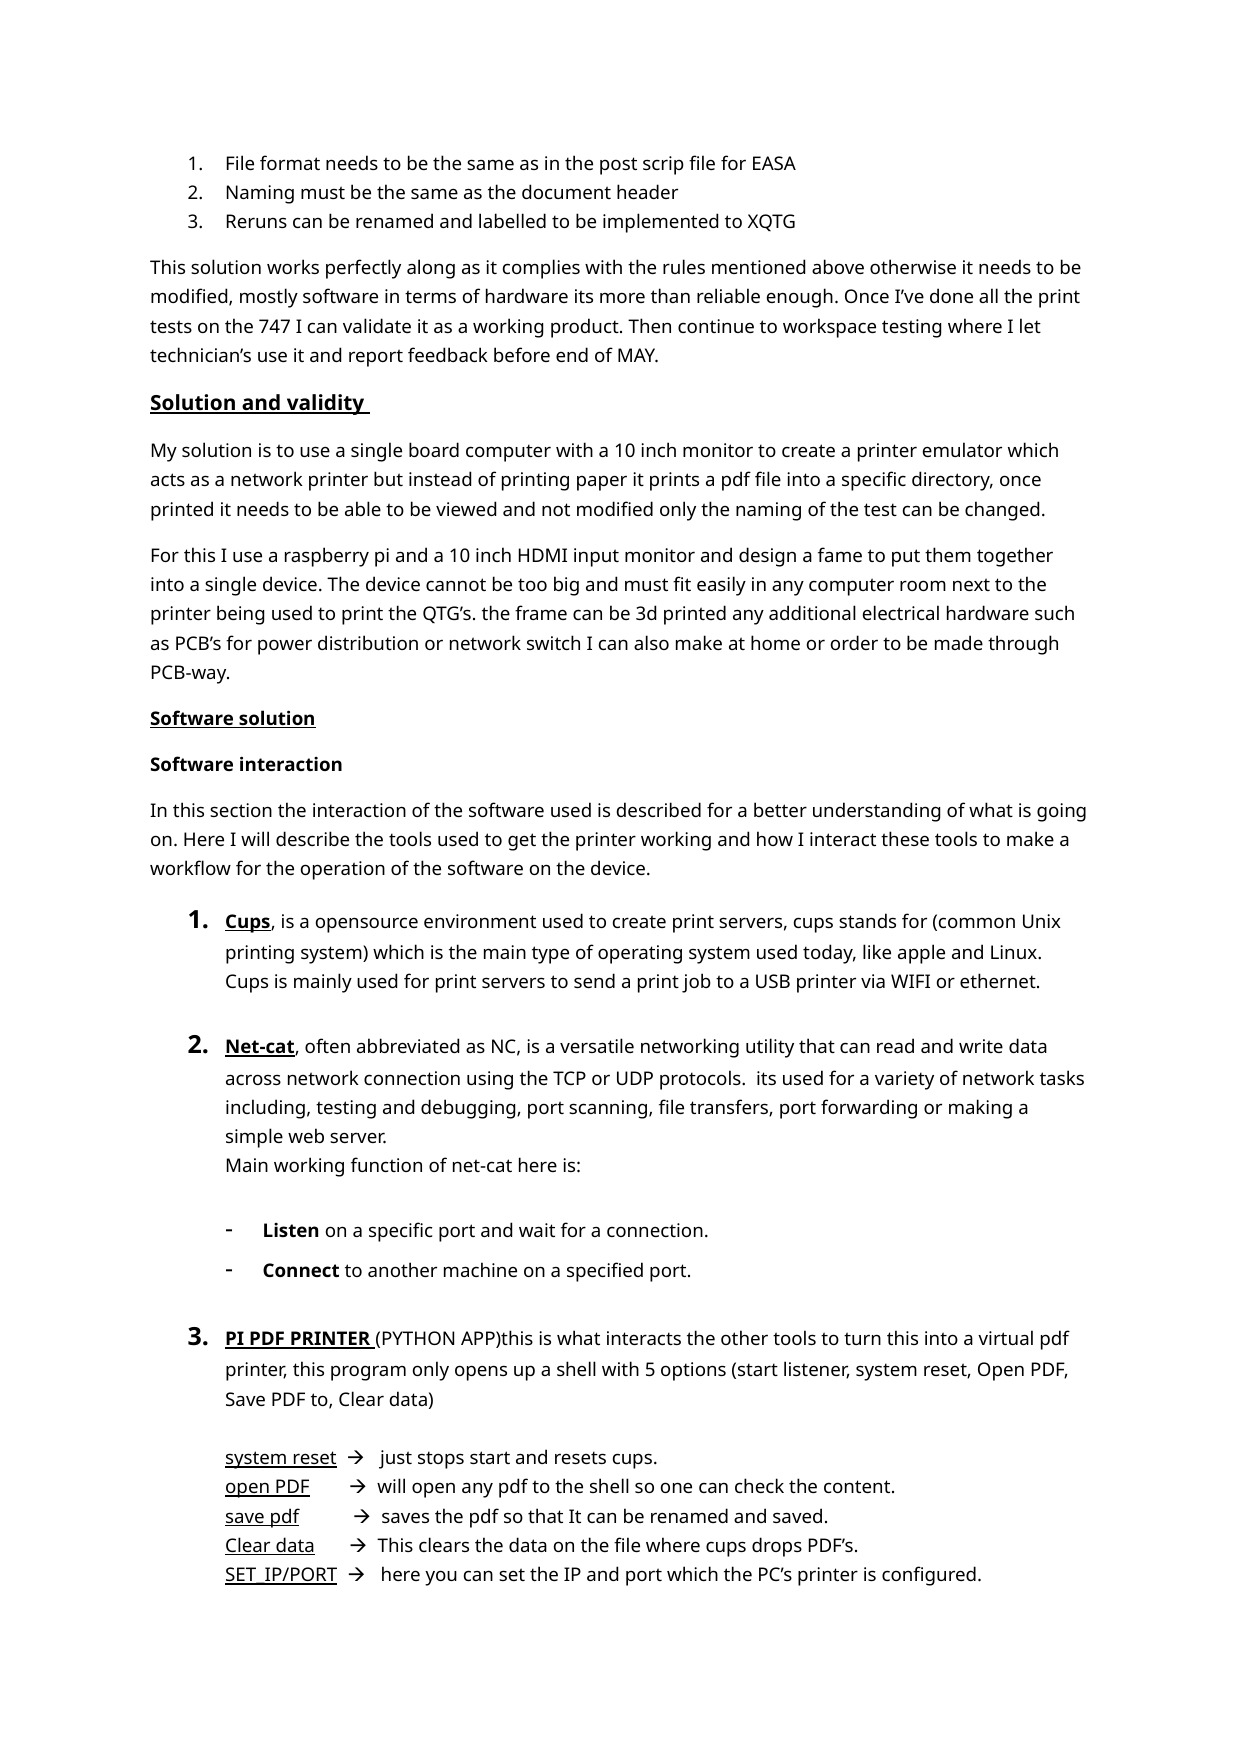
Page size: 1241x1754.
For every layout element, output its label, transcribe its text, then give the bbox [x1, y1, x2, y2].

list Cups, is a opensource environment used to create print servers, cups stands for (common Unix printing system) which is the main type of operating system used today, like apple and Linux. [187, 901, 1090, 965]
text For this I use a raspberry pi and a 10 inch HDMI input monitor and design a fame to put them together into a single device. The device cannot be too big and must fit easily in any computer room next to the printer being used to print the QTG’s. the frame can be 3d printed any additional electrical hardware such as PCB’s for power distribution or network switch I can also make at home or order to be made through PCB-way. [150, 542, 1090, 684]
text Solution and validity [150, 388, 1090, 417]
list system reset à just stops start and resets cups. [225, 1444, 1090, 1470]
list SET_IP/PORT  here you can set the IP and port which the PC’s printer is configured. [225, 1561, 1090, 1587]
list Listen on a specific port and wait for a connection. [225, 1211, 1090, 1245]
list open PDF à will open any pdf to the shell so one can check the content. [225, 1474, 1090, 1499]
list Cups is mainly used for print servers to send a print job to a USB printer via WIFI or ethernet. [225, 968, 1090, 994]
list Clear data à This clears the data on the file where cups drops PDF’s. [225, 1532, 1090, 1558]
text My solution is to use a single board computer with a 10 inch monitor to create a printer emulator which acts as a network printer but instead of printing paper it prints a pdf file into a specific directory, once printed it needs to be able to be viewed and not modified only the naming of the test can be changed. [150, 437, 1090, 522]
list save pdf à saves the pdf so that It can be renamed and saved. [225, 1503, 1090, 1528]
list PI PDF PRINTER (PYTHON APP)this is what interacts the other tools to turn this into a virtual pdf printer, this program only opens up a shell with 5 options (start listener, system reset, Open PDF, Save PDF to, Clear data) [187, 1319, 1090, 1411]
list Net-cat, often abbreviated as NC, is a versatile networking utility that can read and write data across network connection using the TCP or UDP protocols. its used for a variety of network tasks including, testing and debugging, port scanning, file transfers, port forwarding or making a simple web server. [187, 1027, 1090, 1149]
list File format needs to be the same as in the post scrip file for EASA [187, 150, 1090, 176]
text Software solution [150, 705, 1090, 731]
text Software interaction [150, 751, 1090, 776]
text In this section the interaction of the software used is described for a better understanding of what is going on. Here I will describe the tools used to get the printer working and how I interact these tools to make a workflow for the operation of the software on the device. [150, 797, 1090, 881]
list Connect to another machine on a specified port. [225, 1250, 1090, 1284]
text This solution works perfectly along as it complies with the rules mentioned above otherwise it needs to be modified, mostly software in terms of hardware its more than reliable enough. Once I’ve done all the print tests on the 747 I can validate it as a working product. Then continue to workspace testing where I let technician’s use it and report feedback before end of MAY. [150, 254, 1090, 368]
list Naming must be the same as the document header [187, 179, 1090, 205]
list Main working function of net-cat here is: [225, 1153, 1090, 1178]
list Reruns can be renamed and labelled to be implemented to XQTG [187, 208, 1090, 234]
